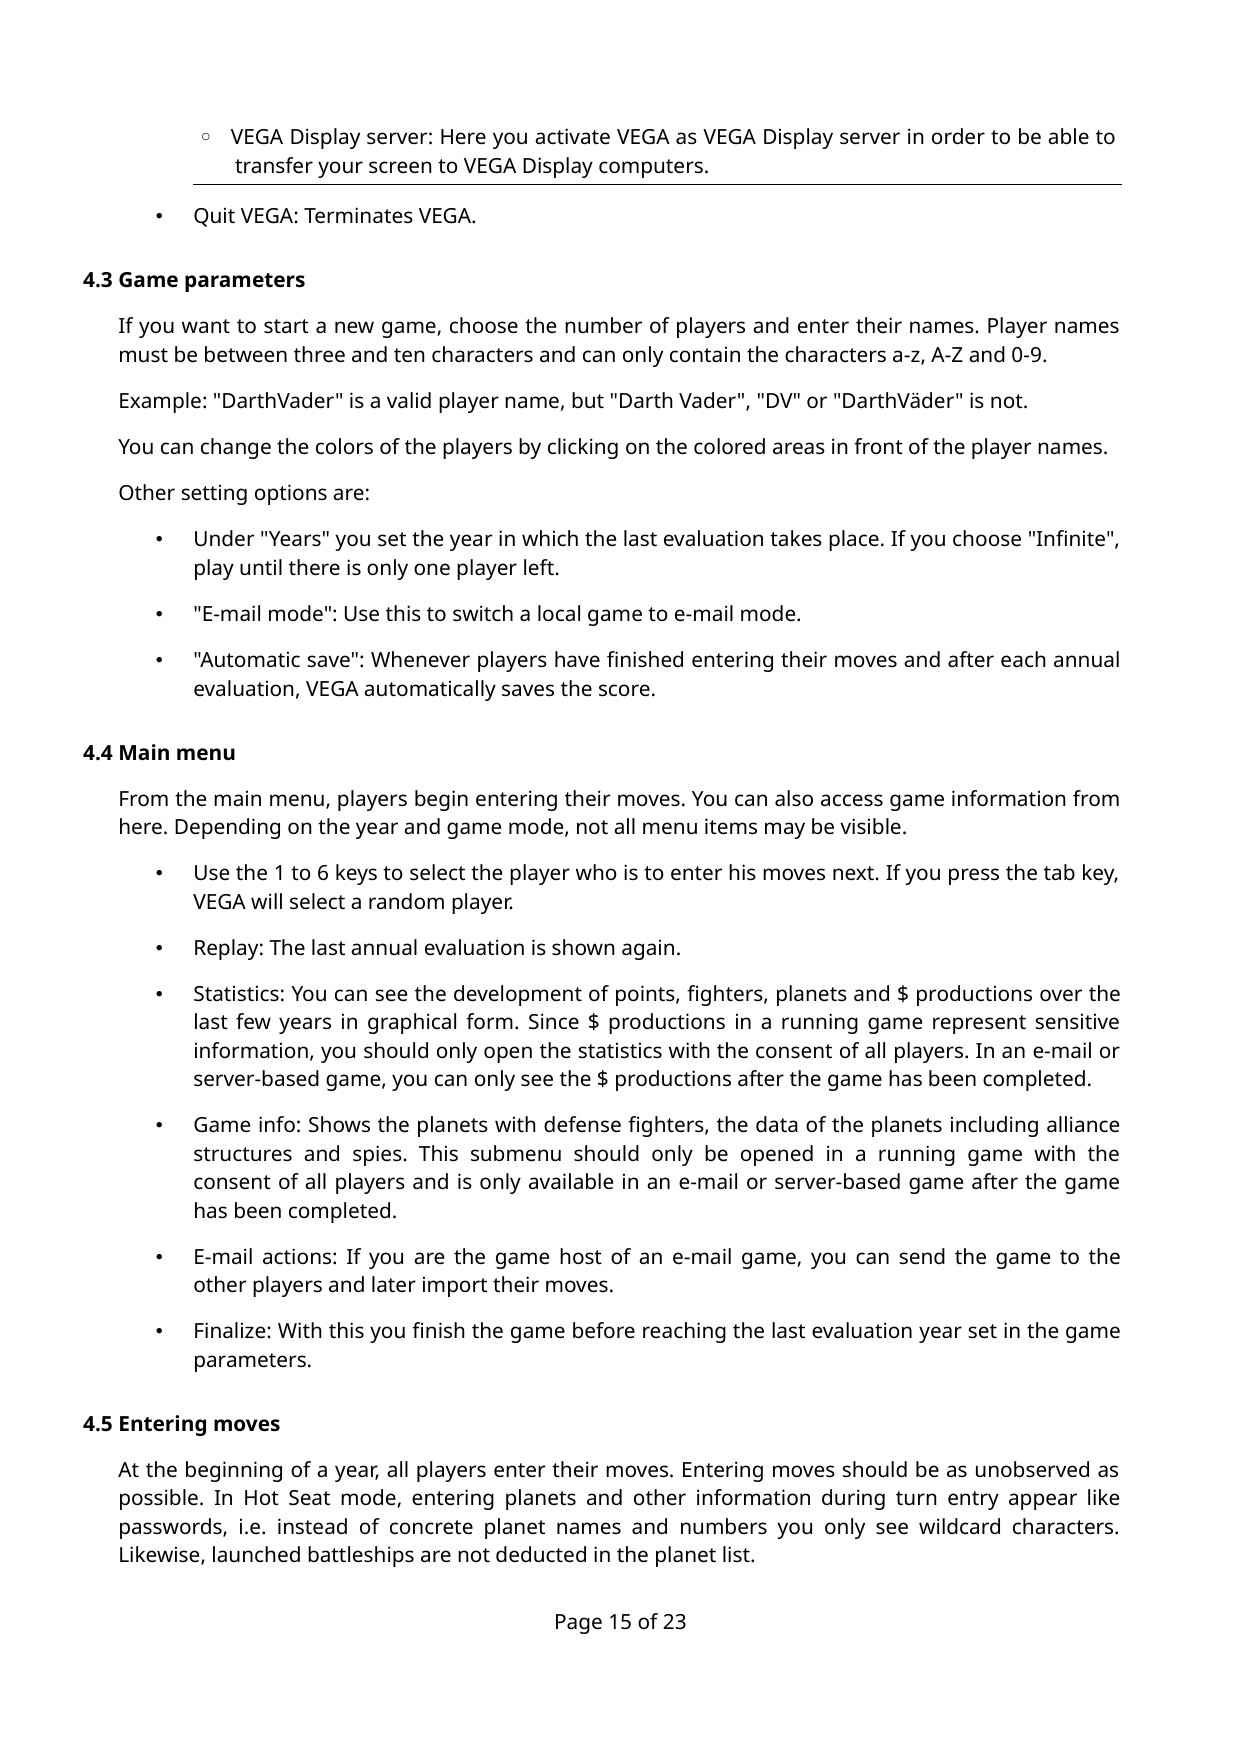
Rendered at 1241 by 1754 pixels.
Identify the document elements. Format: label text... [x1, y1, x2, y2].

text At the beginning of a year, all players enter their moves. Entering moves should be as unobserved as possible. In Hot Seat mode, entering planets and other information during turn entry appear like passwords, i.e. instead of concrete planet names and numbers you only see wildcard characters. Likewise, launched battleships are not deducted in the planet list. [118, 1455, 1122, 1569]
text If you want to start a new game, choose the number of players and enter their names. Player names must be between three and ten characters and can only contain the characters a-z, A-Z and 0-9. [118, 312, 1122, 368]
text From the main menu, players begin entering their moves. You can also access game information from here. Depending on the year and game mode, not all menu items may be visible. [118, 784, 1122, 841]
list Use the 1 to 6 keys to select the player who is to enter his moves next. If you press the tab key, VEGA will select a random player. [156, 858, 1122, 915]
subtitle Main menu [118, 738, 1122, 766]
list Quit VEGA: Terminates VEGA. [156, 202, 1122, 230]
list "E-mail mode": Use this to switch a local game to e-mail mode. [156, 599, 1122, 628]
list Replay: The last annual evaluation is shown again. [156, 933, 1122, 961]
text Other setting options are: [118, 478, 1122, 507]
list Under "Years" you set the year in which the last evaluation takes place. If you choose "Infinite", play until there is only one player left. [156, 524, 1122, 581]
list Statistics: You can see the development of points, fighters, planets and $ productions over the last few years in graphical form. Since $ productions in a running game represent sensitive information, you should only open the statistics with the consent of all players. In an e-mail or server-based game, you can only see the $ productions after the game has been completed. [156, 979, 1122, 1093]
subtitle Entering moves [118, 1409, 1122, 1437]
text Example: "DarthVader" is a valid player name, but "Darth Vader", "DV" or "DarthVäder" is not. [118, 386, 1122, 414]
subtitle Game parameters [118, 265, 1122, 294]
list "Automatic save": Whenever players have finished entering their moves and after each annual evaluation, VEGA automatically saves the score. [156, 645, 1122, 702]
list Game info: Shows the planets with defense fighters, the data of the planets including alliance structures and spies. This submenu should only be opened in a running game with the consent of all players and is only available in an e-mail or server-based game after the game has been completed. [156, 1111, 1122, 1224]
text You can change the colors of the players by clicking on the colored areas in front of the player names. [118, 432, 1122, 461]
list Finalize: With this you finish the game before reaching the last evaluation year set in the game parameters. [156, 1317, 1122, 1373]
list VEGA Display server: Here you activate VEGA as VEGA Display server in order to be able to transfer your screen to VEGA Display computers. [193, 118, 1122, 184]
list E-mail actions: If you are the game host of an e-mail game, you can send the game to the other players and later import their moves. [156, 1242, 1122, 1299]
